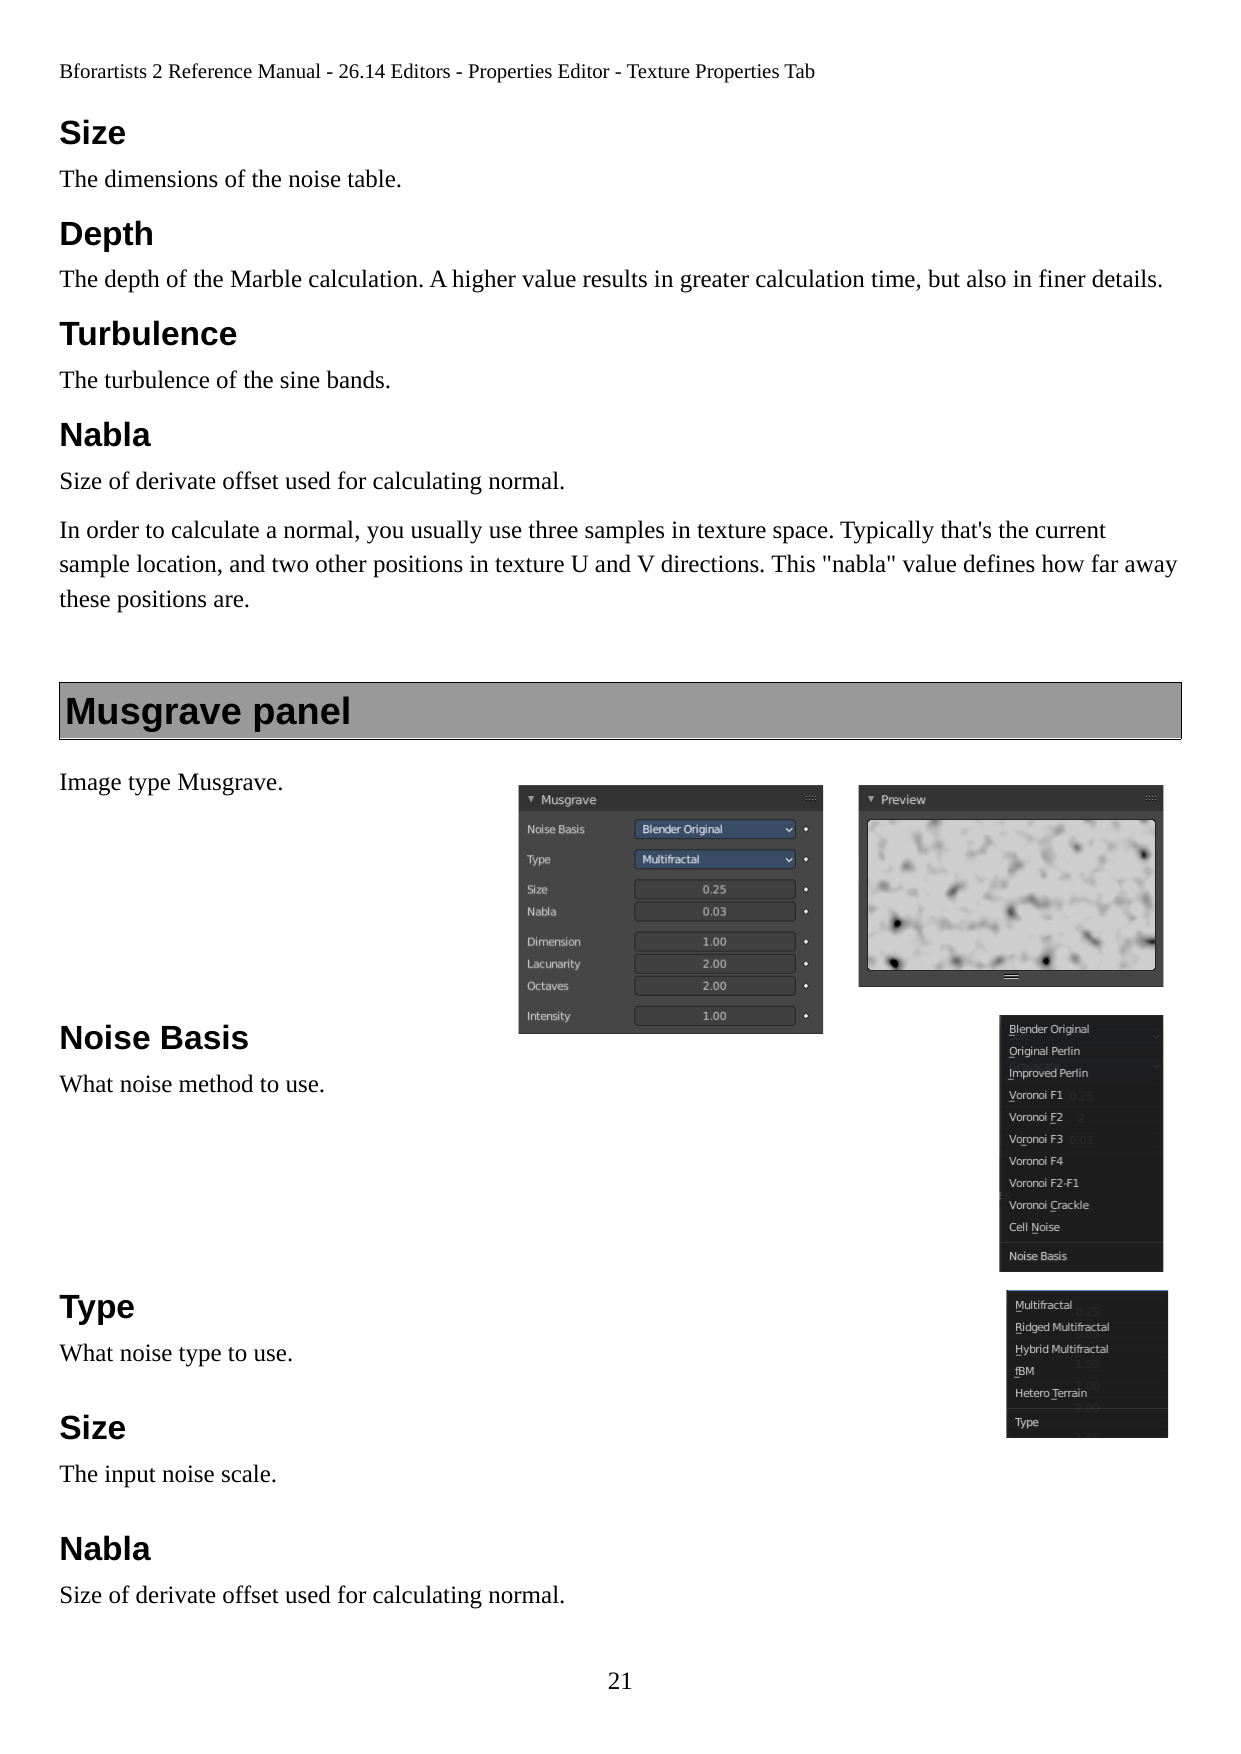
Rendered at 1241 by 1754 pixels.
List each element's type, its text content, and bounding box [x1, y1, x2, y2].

text What noise type to use. [59, 1338, 1006, 1366]
text The input noise scale. [59, 1459, 1181, 1487]
text The dimensions of the noise table. [59, 164, 1181, 192]
subtitle Nabla [59, 415, 1181, 453]
text Size of derivate offset used for calculating normal. [59, 466, 1181, 495]
picture [518, 785, 824, 1034]
text Size of derivate offset used for calculating normal. [59, 1580, 1181, 1608]
text The turbulence of the sine bands. [59, 365, 1181, 394]
picture [999, 1015, 1164, 1272]
picture [1006, 1290, 1169, 1438]
text What noise method to use. [59, 1069, 999, 1098]
text The depth of the Marble calculation. A higher value results in greater calculation time, but also in finer details. [59, 264, 1181, 293]
subtitle Size [59, 1407, 1181, 1446]
text Image type Musgrave. [59, 767, 1181, 796]
subtitle Noise Basis [59, 1018, 999, 1057]
subtitle Size [59, 113, 1181, 151]
subtitle Nabla [59, 1528, 1181, 1567]
subtitle Type [59, 1286, 1181, 1325]
subtitle Depth [59, 213, 1181, 252]
table_header Musgrave panel [60, 683, 1181, 738]
subtitle [1164, 1018, 1181, 1057]
picture [858, 785, 1164, 987]
text In order to calculate a normal, you usually use three samples in texture space. Typically that's the current sample location, and two other positions in texture U and V directions. This "nabla" value defines how far away these positions are. [59, 515, 1181, 613]
subtitle Turbulence [59, 314, 1181, 353]
